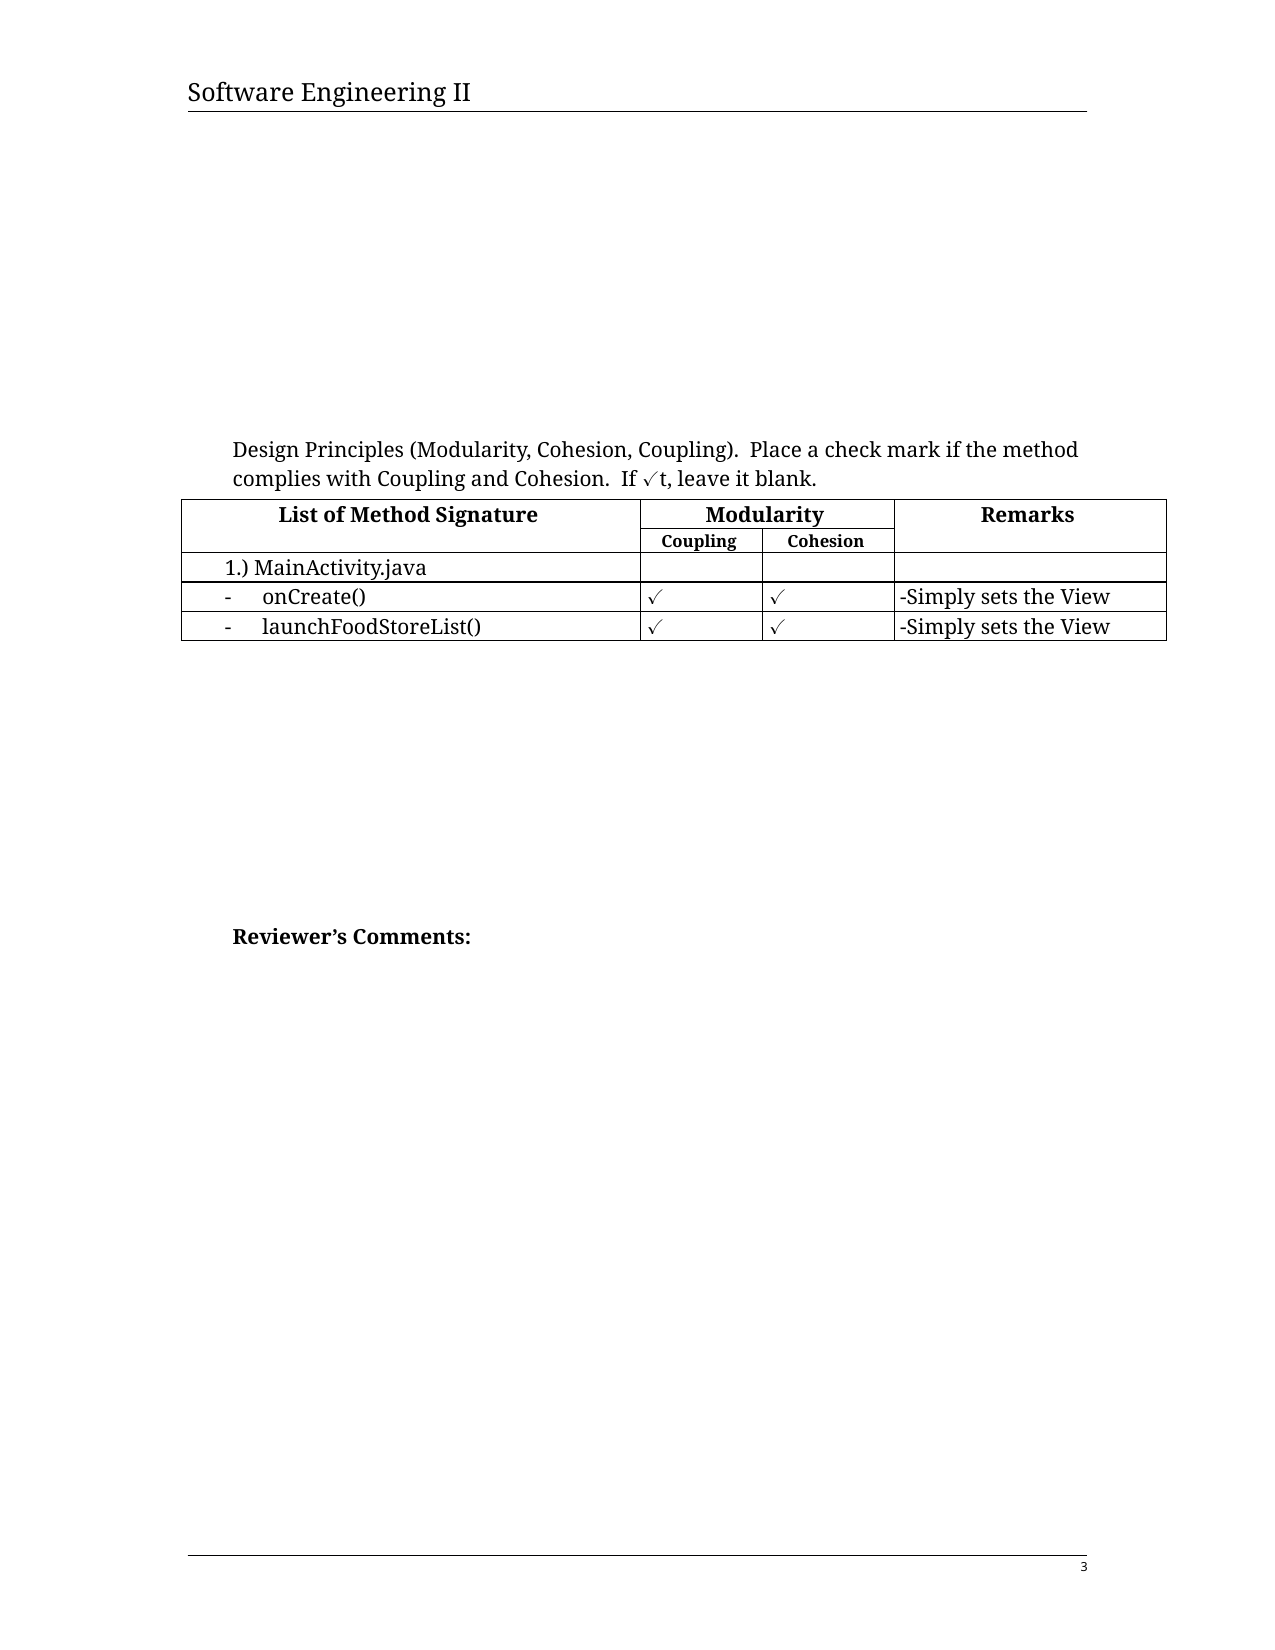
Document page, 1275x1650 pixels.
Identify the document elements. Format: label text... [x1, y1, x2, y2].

table_header List of Method Signature [182, 500, 640, 552]
table_cell -Simply sets the View [895, 583, 1166, 611]
table_cell Cohesion [763, 529, 894, 552]
table_cell onCreate() [182, 583, 640, 611]
table_cell [895, 553, 1166, 581]
table_header Remarks [895, 500, 1166, 552]
table_cell ✓ [763, 612, 894, 640]
table_header Modularity [641, 500, 894, 528]
table_cell Coupling [641, 529, 762, 552]
table_cell ✓ [641, 583, 762, 611]
subtitle Design Principles (Modularity, Cohesion, Coupling). Place a check mark if the method complies with Coupling and Cohesion. If ✓t, leave it blank. [187, 436, 1087, 492]
table_cell [763, 553, 894, 581]
table_cell ✓ [641, 612, 762, 640]
table_cell 1.) MainActivity.java [182, 553, 640, 581]
table_cell -Simply sets the View [895, 612, 1166, 640]
subtitle Reviewer’s Comments: [187, 922, 1087, 979]
table_cell [641, 553, 762, 581]
table_cell ✓ [763, 583, 894, 611]
table_cell launchFoodStoreList() [182, 612, 640, 640]
